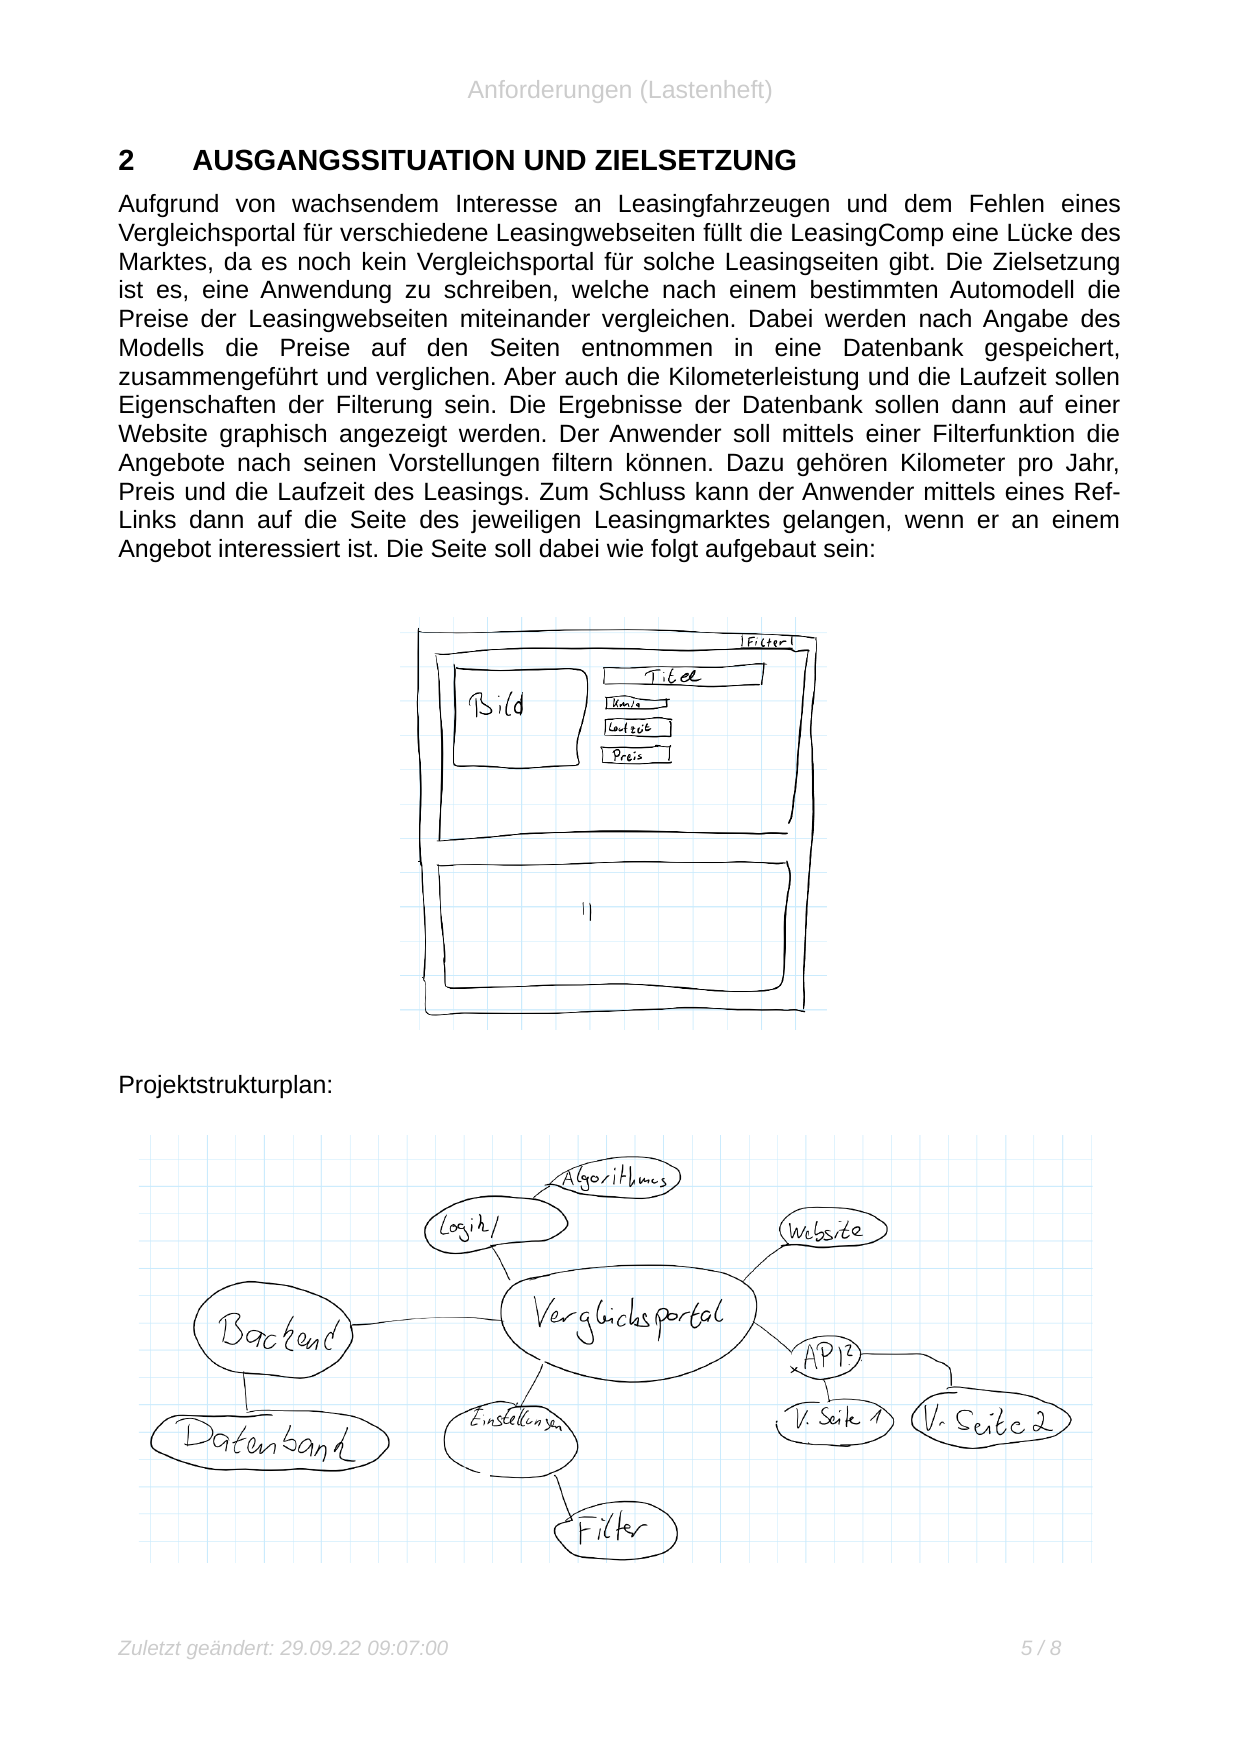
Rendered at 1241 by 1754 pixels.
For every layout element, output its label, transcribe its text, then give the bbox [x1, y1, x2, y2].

text Aufgrund von wachsendem Interesse an Leasingfahrzeugen und dem Fehlen eines Vergleichsportal für verschiedene Leasingwebseiten füllt die LeasingComp eine Lücke des Marktes, da es noch kein Vergleichsportal für solche Leasingseiten gibt. Die Zielsetzung ist es, eine Anwendung zu schreiben, welche nach einem bestimmten Automodell die Preise der Leasingwebseiten miteinander vergleichen. Dabei werden nach Angabe des Modells die Preise auf den Seiten entnommen in eine Datenbank gespeichert, zusammengeführt und verglichen. Aber auch die Kilometerleistung und die Laufzeit sollen Eigenschaften der Filterung sein. Die Ergebnisse der Datenbank sollen dann auf einer Website graphisch angezeigt werden. Der Anwender soll mittels einer Filterfunktion die Angebote nach seinen Vorstellungen filtern können. Dazu gehören Kilometer pro Jahr, Preis und die Laufzeit des Leasings. Zum Schluss kann der Anwender mittels eines Ref-Links dann auf die Seite des jeweiligen Leasingmarktes gelangen, wenn er an einem Angebot interessiert ist. Die Seite soll dabei wie folgt aufgebaut sein: [118, 189, 1122, 563]
subtitle Ausgangssituation und Zielsetzung [118, 143, 1122, 177]
text Projektstrukturplan: [118, 1070, 1122, 1099]
